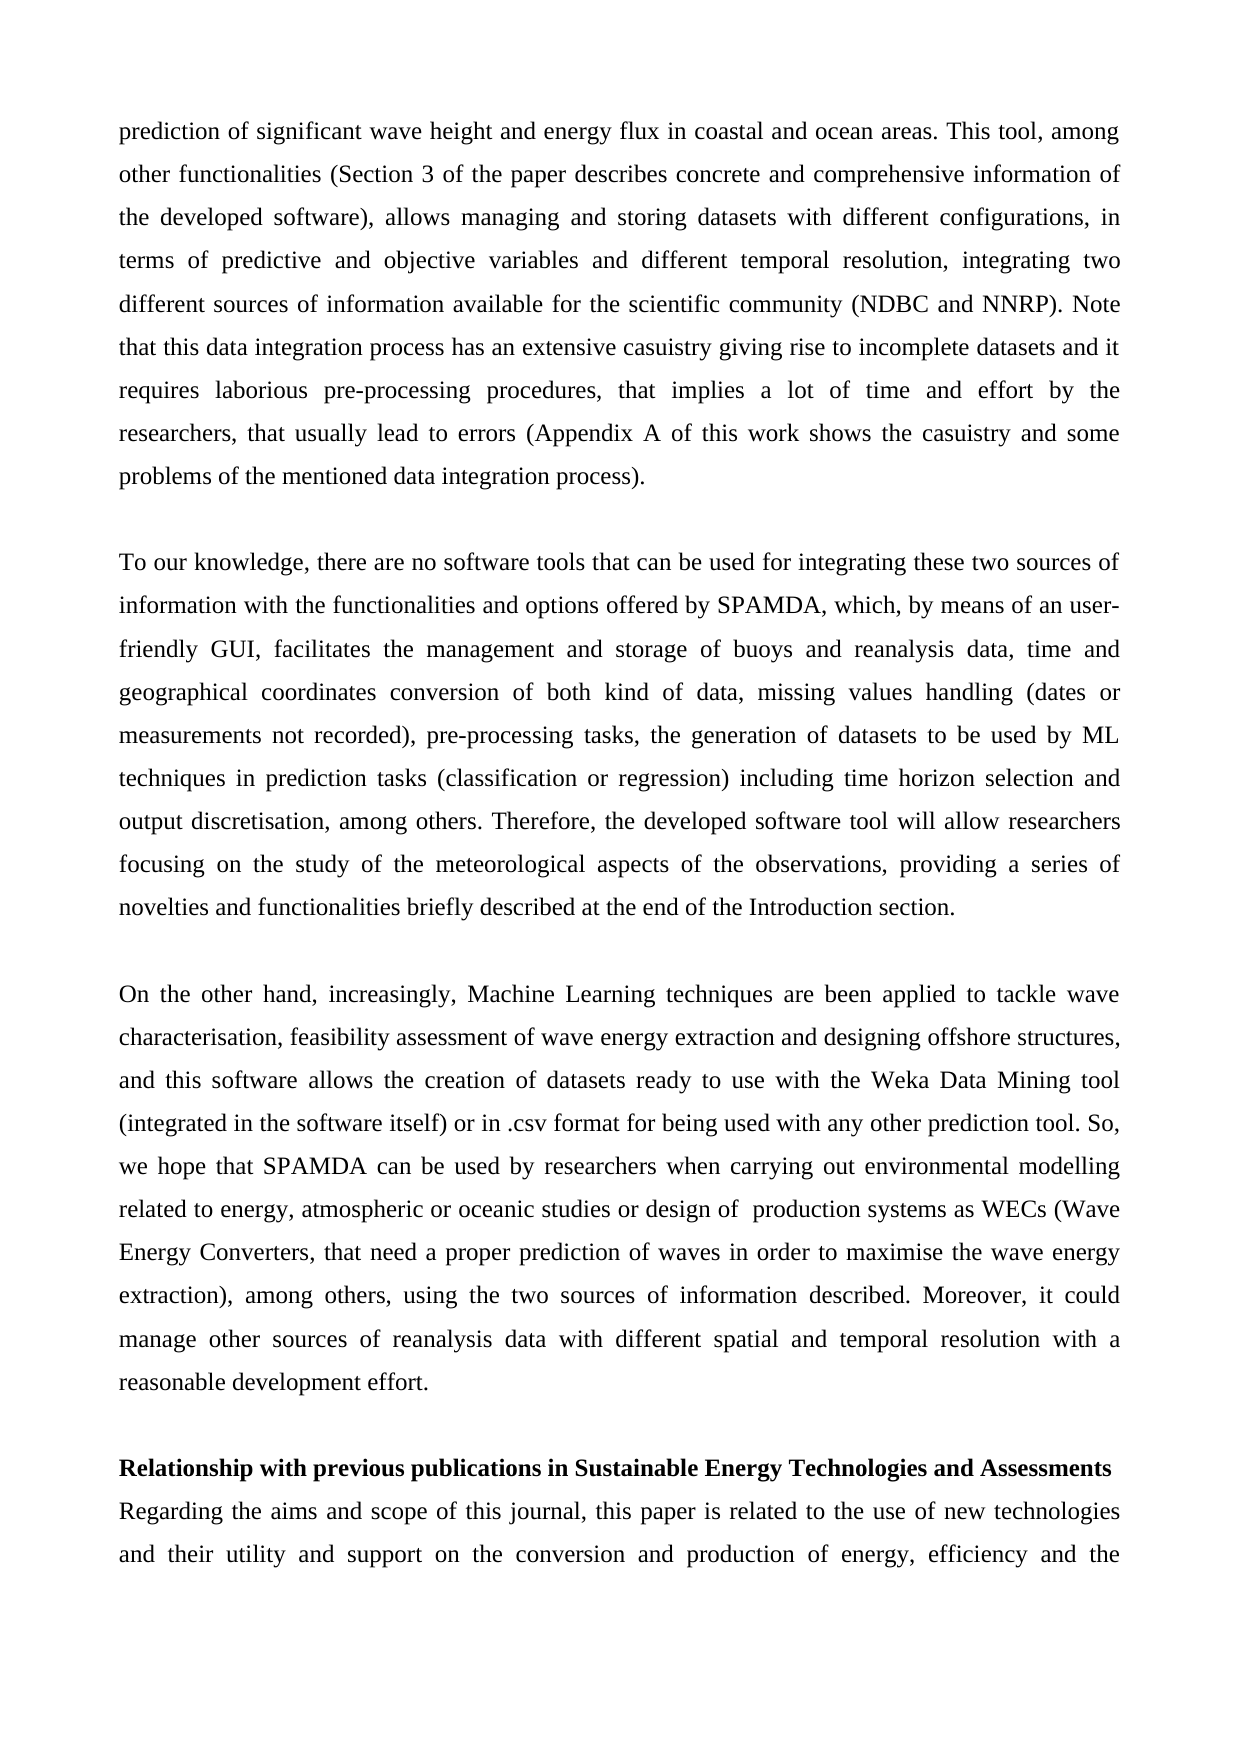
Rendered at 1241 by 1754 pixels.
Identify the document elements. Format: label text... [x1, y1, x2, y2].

text Regarding the aims and scope of this journal, this paper is related to the use of new technologies and their utility and support on the conversion and production of energy, efficiency and the [119, 1496, 1121, 1568]
text Relationship with previous publications in Sustainable Energy Technologies and Assessments [119, 1453, 1121, 1482]
text On the other hand, increasingly, Machine Learning techniques are been applied to tackle wave characterisation, feasibility assessment of wave energy extraction and designing offshore structures, and this software allows the creation of datasets ready to use with the Weka Data Mining tool (integrated in the software itself) or in .csv format for being used with any other prediction tool. So, we hope that SPAMDA can be used by researchers when carrying out environmental modelling related to energy, atmospheric or oceanic studies or design of production systems as WECs (Wave Energy Converters, that need a proper prediction of waves in order to maximise the wave energy extraction), among others, using the two sources of information described. Moreover, it could manage other sources of reanalysis data with different spatial and temporal resolution with a reasonable development effort. [119, 979, 1121, 1396]
text To our knowledge, there are no software tools that can be used for integrating these two sources of information with the functionalities and options offered by SPAMDA, which, by means of an user-friendly GUI, facilitates the management and storage of buoys and reanalysis data, time and geographical coordinates conversion of both kind of data, missing values handling (dates or measurements not recorded), pre-processing tasks, the generation of datasets to be used by ML techniques in prediction tasks (classification or regression) including time horizon selection and output discretisation, among others. Therefore, the developed software tool will allow researchers focusing on the study of the meteorological aspects of the observations, providing a series of novelties and functionalities briefly described at the end of the Introduction section. [119, 547, 1121, 921]
text prediction of significant wave height and energy flux in coastal and ocean areas. This tool, among other functionalities (Section 3 of the paper describes concrete and comprehensive information of the developed software), allows managing and storing datasets with different configurations, in terms of predictive and objective variables and different temporal resolution, integrating two different sources of information available for the scientific community (NDBC and NNRP). Note that this data integration process has an extensive casuistry giving rise to incomplete datasets and it requires laborious pre-processing procedures, that implies a lot of time and effort by the researchers, that usually lead to errors (Appendix A of this work shows the casuistry and some problems of the mentioned data integration process). [119, 116, 1121, 490]
